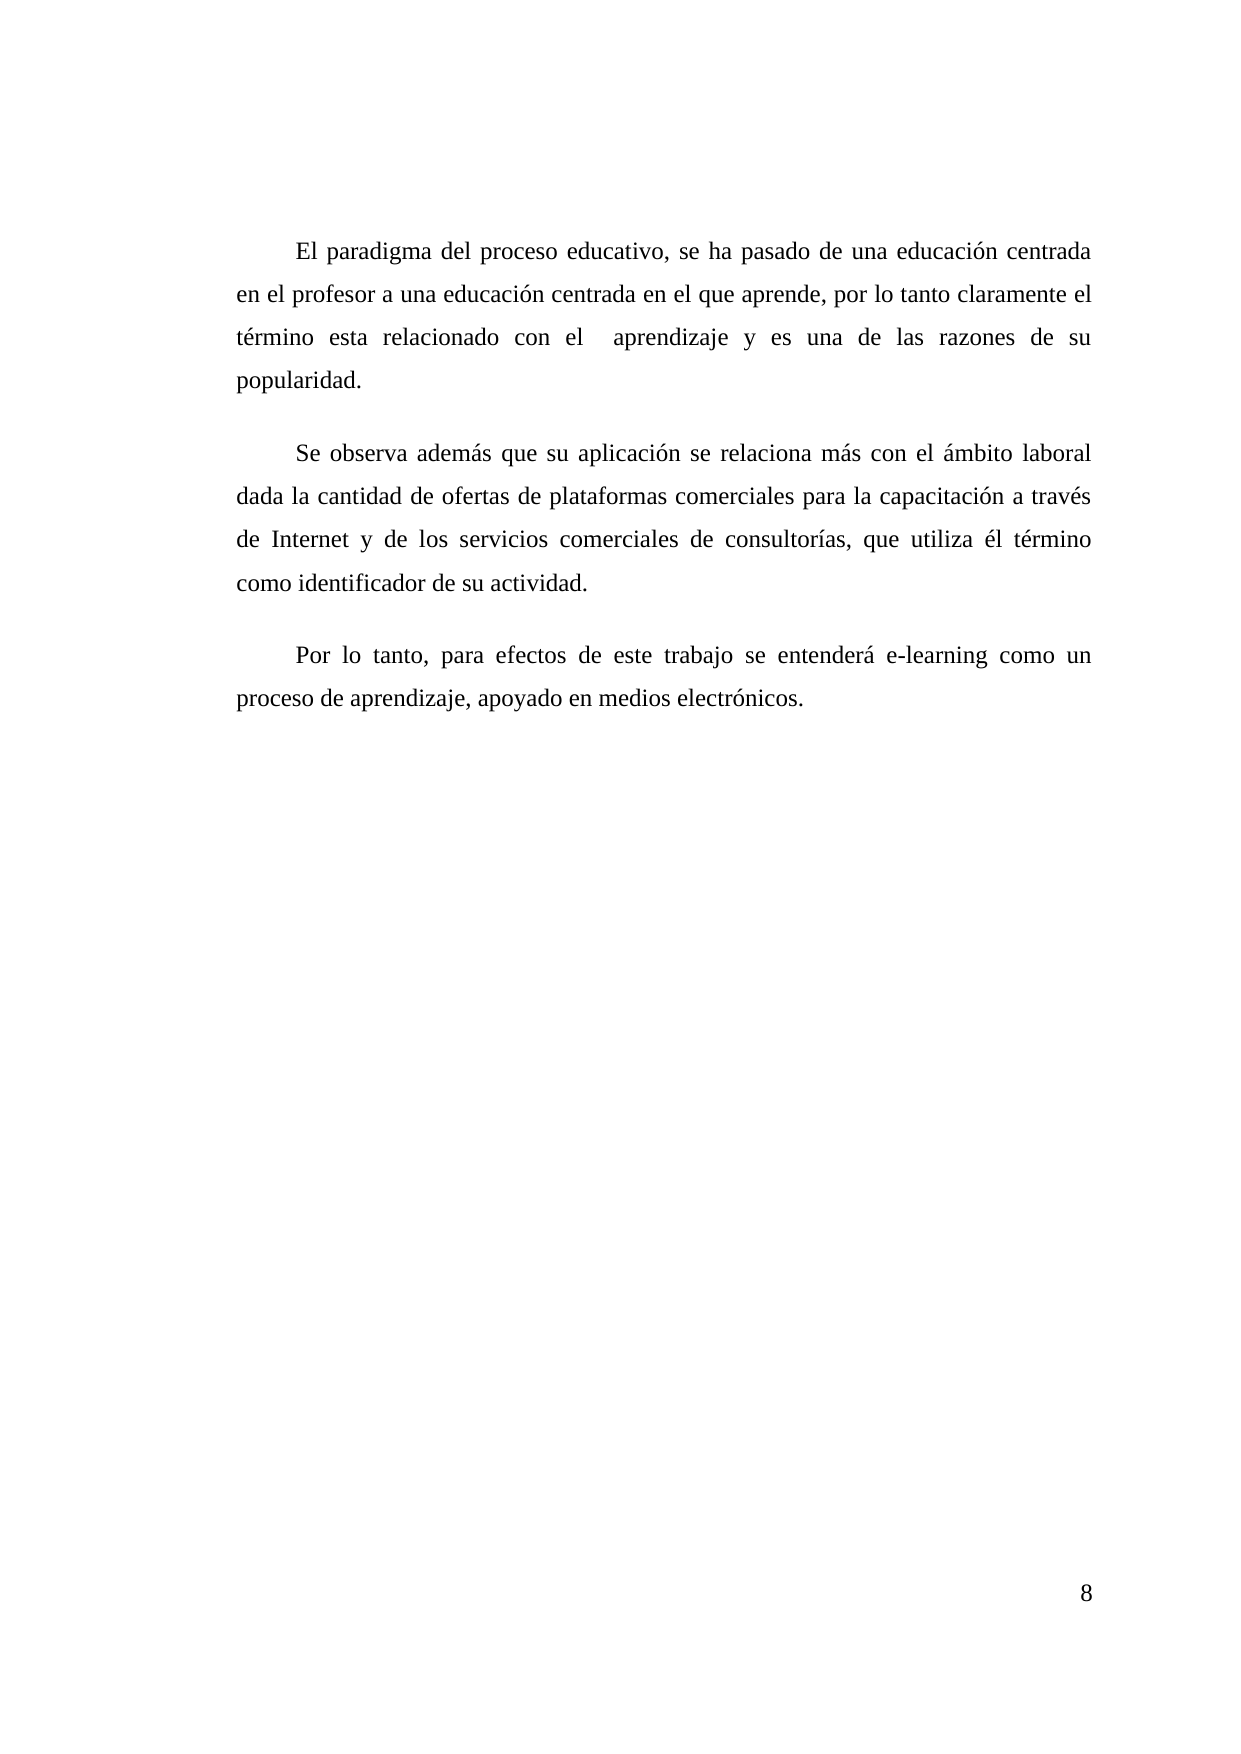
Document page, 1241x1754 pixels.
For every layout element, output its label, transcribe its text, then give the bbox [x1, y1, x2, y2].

text Se observa además que su aplicación se relaciona más con el ámbito laboral dada la cantidad de ofertas de plataformas comerciales para la capacitación a través de Internet y de los servicios comerciales de consultorías, que utiliza él término como identificador de su actividad. [236, 438, 1093, 596]
text Por lo tanto, para efectos de este trabajo se entenderá e-learning como un proceso de aprendizaje, apoyado en medios electrónicos. [236, 640, 1093, 712]
text El paradigma del proceso educativo, se ha pasado de una educación centrada en el profesor a una educación centrada en el que aprende, por lo tanto claramente el término esta relacionado con el aprendizaje y es una de las razones de su popularidad. [236, 236, 1093, 394]
